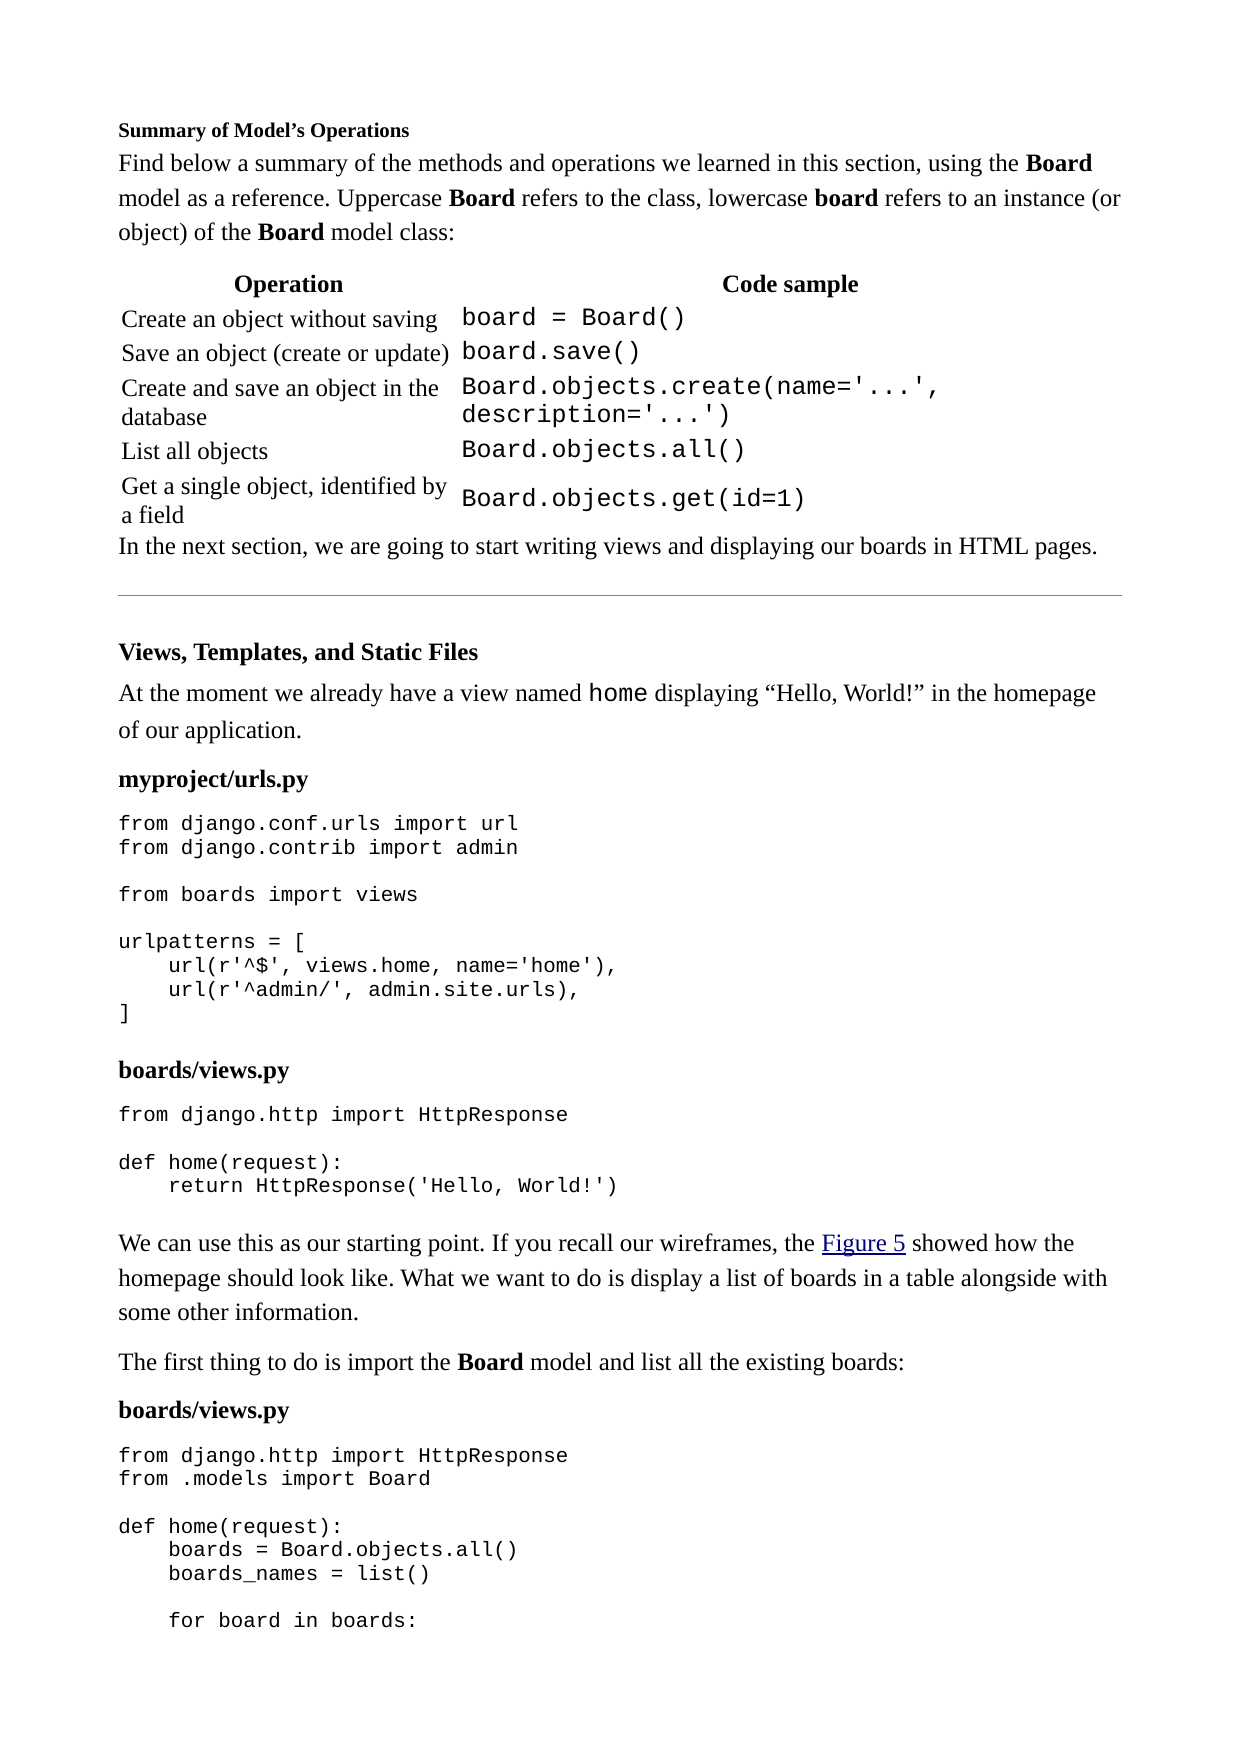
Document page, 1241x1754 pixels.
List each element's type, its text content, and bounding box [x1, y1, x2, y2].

table_cell Create an object without saving [118, 301, 458, 336]
text We can use this as our starting point. If you recall our wireframes, the Figure 5 showed how the homepage should look like. What we want to do is display a list of boards in a table alongside with some other information. [118, 1228, 1122, 1326]
text for board in boards: [118, 1610, 1122, 1634]
text from django.contrib import admin [118, 837, 1122, 860]
text At the moment we already have a view named home displaying “Hello, World!” in the homepage of our application. [118, 678, 1122, 744]
text return HttpResponse('Hello, World!') [118, 1175, 1122, 1199]
text url(r'^$', views.home, name='home'), [118, 955, 1122, 979]
table_cell Board.objects.get(id=1) [459, 468, 1122, 531]
text In the next section, we are going to start writing views and displaying our boards in HTML pages. [118, 531, 1122, 560]
text url(r'^admin/', admin.site.urls), [118, 979, 1122, 1002]
subtitle Summary of Model’s Operations [118, 118, 1122, 142]
text from django.conf.urls import url [118, 813, 1122, 837]
table_cell Board.objects.create(name='...', description='...') [459, 370, 1122, 433]
text Find below a summary of the methods and operations we learned in this section, using the Board model as a reference. Uppercase Board refers to the class, lowercase board refers to an instance (or object) of the Board model class: [118, 148, 1122, 246]
table_cell Save an object (create or update) [118, 336, 458, 370]
table_cell board.save() [459, 336, 1122, 370]
text boards_names = list() [118, 1563, 1122, 1587]
text urlpatterns = [ [118, 931, 1122, 955]
text from boards import views [118, 884, 1122, 908]
text def home(request): [118, 1152, 1122, 1175]
table_cell Create and save an object in the database [118, 370, 458, 433]
text boards = Board.objects.all() [118, 1539, 1122, 1563]
table_cell Board.objects.all() [459, 434, 1122, 468]
table_header Operation [118, 266, 458, 301]
text ] [118, 1002, 1122, 1026]
table_cell List all objects [118, 434, 458, 468]
table_header Code sample [459, 266, 1122, 301]
text myproject/urls.py [118, 764, 1122, 793]
text boards/views.py [118, 1055, 1122, 1084]
subtitle Views, Templates, and Static Files [118, 637, 1122, 666]
table_cell board = Board() [459, 301, 1122, 336]
text from django.http import HttpResponse [118, 1445, 1122, 1468]
text from django.http import HttpResponse [118, 1104, 1122, 1128]
text boards/views.py [118, 1396, 1122, 1424]
text from .models import Board [118, 1468, 1122, 1492]
text The first thing to do is import the Board model and list all the existing boards: [118, 1347, 1122, 1375]
table_cell Get a single object, identified by a field [118, 468, 458, 531]
text def home(request): [118, 1516, 1122, 1539]
